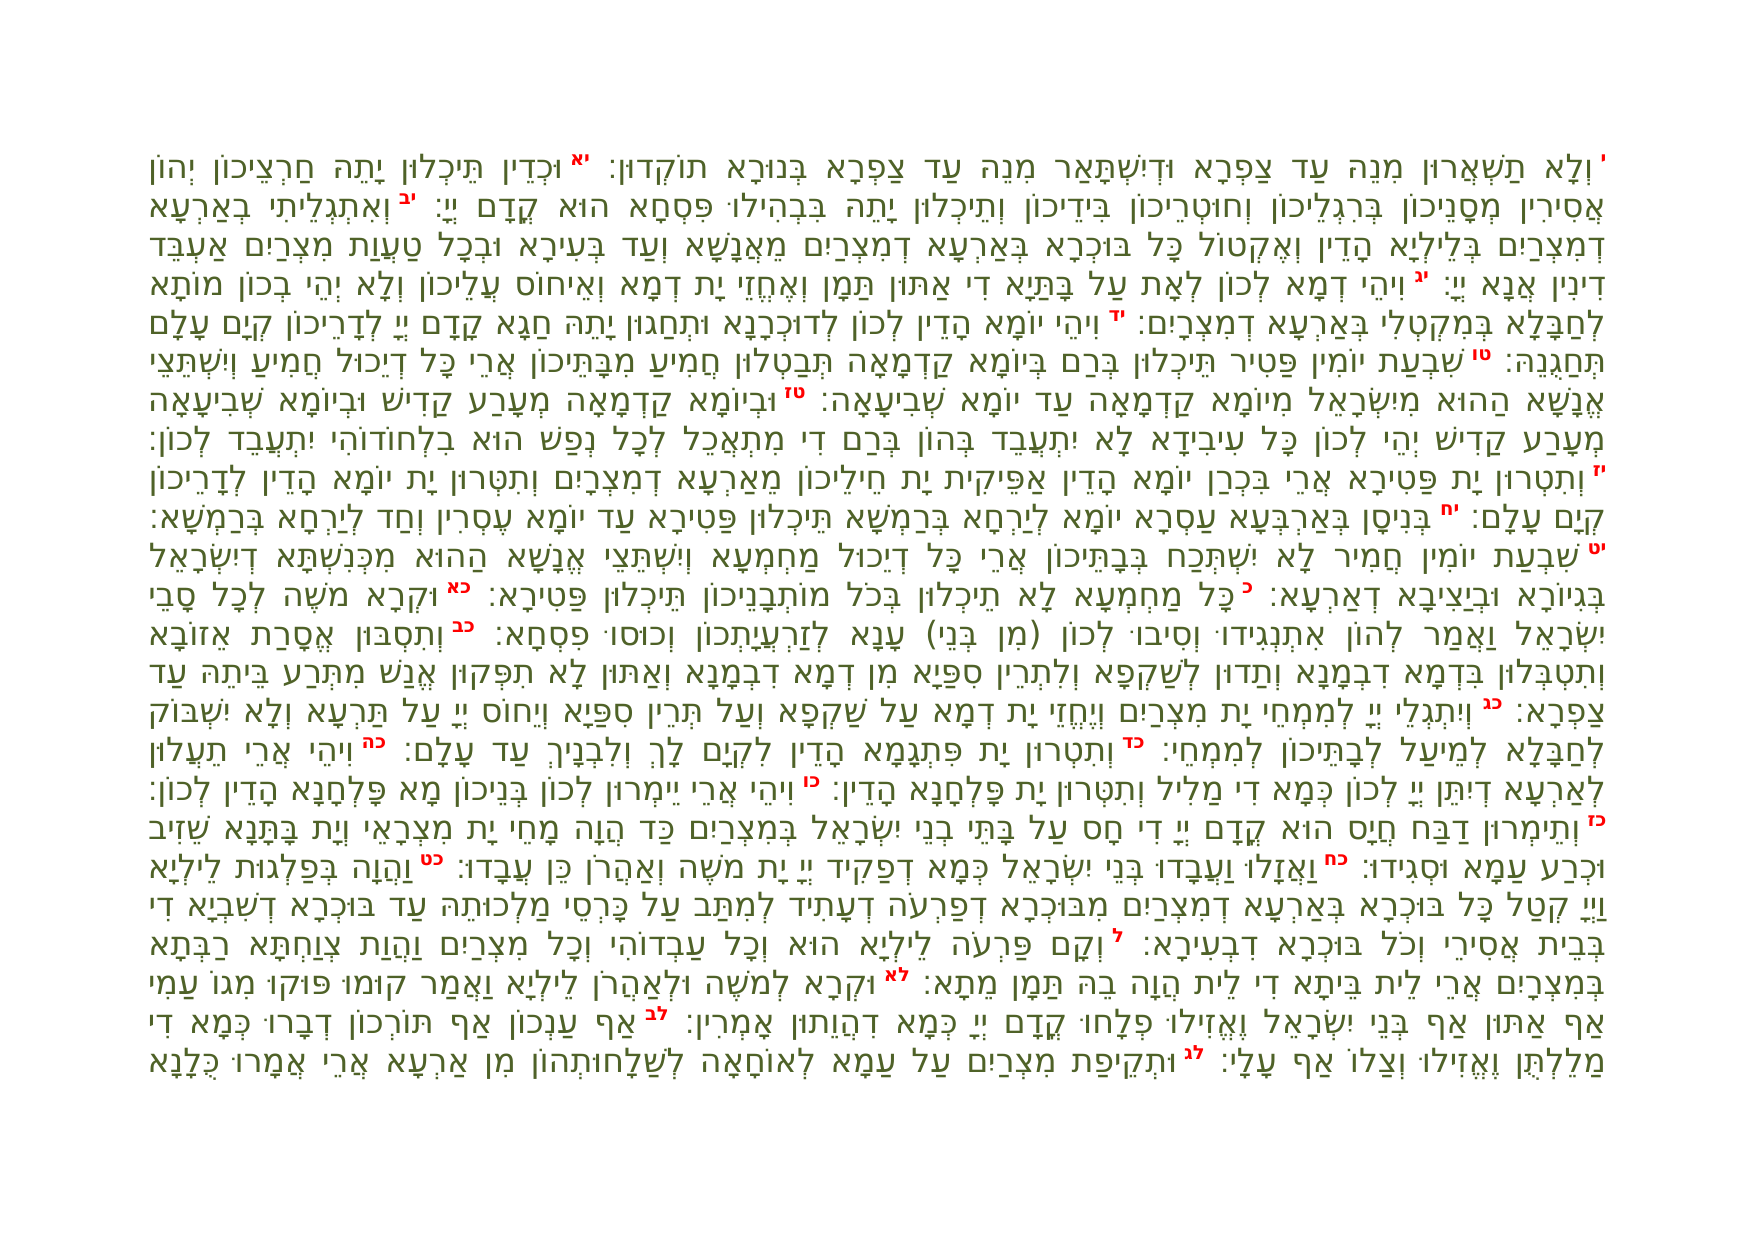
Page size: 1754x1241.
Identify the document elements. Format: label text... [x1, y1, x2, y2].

text י וְלָא תַשְׁאֲרוּן מִנֵהּ עַד צַפְרָא וּדְיִשְׁתָּאַר מִנֵהּ עַד צַפְרָא בְּנוּרָא תוֹקְדוּן׃ יא וּכְדֵין תֵּיכְלוּן יָתֵהּ חַרְצֵיכוֹן יְהוֹן אֲסִירִין מְסָנֵיכוֹן בְּרִגְלֵיכוֹן וְחוּטְרֵיכוֹן בִּידֵיכוֹן וְתֵיכְלוּן יָתֵהּ בִּבְהִילוּ פִּסְחָא הוּא קֳדָם יְיָ׃ יב וְאִתְגְלֵיתִי בְאַרְעָא דְמִצְרַיִם בְּלֵילְיָא הָדֵין וְאֶקְטוֹל כָּל בּוּכְרָא בְּאַרְעָא דְמִצְרַיִם מֵאֲנָשָׁא וְעַד בְּעִירָא וּבְכָל טַעֲוַת מִצְרַיִם אַעְבֵּד דִינִין אֲנָא יְיָ׃ יג וִיהֵי דְמָא לְכוֹן לְאָת עַל בָּתַּיָא דִי אַתּוּן תַּמָן וְאֶחֱזֵי יָת דְמָא וְאֵיחוֹס עֲלֵיכוֹן וְלָא יְהֵי בְכוֹן מוֹתָא לְחַבָּלָא בְּמִקְטְלִי בְּאַרְעָא דְמִצְרָיִם׃ יד וִיהֵי יוֹמָא הָדֵין לְכוֹן לְדוּכְרָנָא וּתְחַגוּן יָתֵהּ חַגָא קָדָם יְיָ לְדָרֵיכוֹן קְיָם עָלָם תְּחַגֻנֵהּ׃ טו שִׁבְעַת יוֹמִין פַּטִיר תֵּיכְלוּן בְּרַם בְּיוֹמָא קַדְמָאָה תְּבַטְלוּן חֲמִיעַ מִבָּתֵּיכוֹן אֲרֵי כָּל דְיֵכוּל חֲמִיעַ וְיִשְׁתֵּצֵי אֱנָשָׁא הַהוּא מִיִשְׂרָאֵל מִיוֹמָא קַדְמָאָה עַד יוֹמָא שְׁבִיעָאָה׃ טז וּבְיוֹמָא קַדְמָאָה מְעָרַע קַדִישׁ וּבְיוֹמָא שְׁבִיעָאָה מְעָרַע קַדִישׁ יְהֵי לְכוֹן כָּל עִיבִידָא לָא יִתְעֲבֵד בְּהוֹן בְּרַם דִי מִתְאֲכֵל לְכָל נְפַשׁ הוּא בִלְחוֹדוֹהִי יִתְעֲבֵד לְכוֹן׃ יז וְתִטְרוּן יָת פַּטִירָא אֲרֵי בִּכְרַן יוֹמָא הָדֵין אַפֵּיקִית יָת חֵילֵיכוֹן מֵאַרְעָא דְמִצְרָיִם וְתִטְּרוּן יָת יוֹמָא הָדֵין לְדָרֵיכוֹן קְיָם עָלָם׃ יח בְּנִיסָן בְּאַרְבְּעָא עַסְרָא יוֹמָא לְיַרְחָא בְּרַמְשָׁא תֵּיכְלוּן פַּטִירָא עַד יוֹמָא עֶסְרִין וְחַד לְיַרְחָא בְּרַמְשָׁא׃ יט שִׁבְעַת יוֹמִין חֲמִיר לָא יִשְׁתְּכַח בְּבָתֵּיכוֹן אֲרֵי כָּל דְיֵכוּל מַחְמְעָא וְיִשְׁתֵּצֵי אֱנָשָׁא הַהוּא מִכְּנִשְׁתָּא דְיִשְׂרָאֵל בְּגִיוֹרָא וּבְיַצִיבָא דְאַרְעָא׃ כ כָּל מַחְמְעָא לָא תֵיכְלוּן בְּכֹל מוֹתְבָנֵיכוֹן תֵּיכְלוּן פַּטִירָא׃ כא וּקְרָא משֶׁה לְכָל סָבֵי יִשְׂרָאֵל וַאֲמַר לְהוֹן אִתְנְגִידוּ וְסִיבוּ לְכוֹן (מִן בְּנֵי) עָנָא לְזַרְעֲיָתְכוֹן וְכוּסוּ פִסְחָא׃ כב וְתִסְבּוּן אֱסָרַת אֵזוֹבָא וְתִטְבְּלוּן בִּדְמָא דִבְמָנָא וְתַדוּן לְשַׁקְפָא וְלִתְרֵין סִפַּיָא מִן דְמָא דִבְמָנָא וְאַתּוּן לָא תִפְּקוּן אֱנַשׁ מִתְּרַע בֵּיתֵהּ עַד צַפְרָא׃ כג וְיִתְגְלֵי יְיָ לְמִמְחֵי יָת מִצְרַיִם וְיֶחֱזֵי יָת דְמָא עַל שַׁקְפָא וְעַל תְּרֵין סִפַּיָא וְיֵחוֹס יְיָ עַל תַּרְעָא וְלָא יִשְׁבּוֹק לְחַבָּלָא לְמֵיעַל לְבָתֵּיכוֹן לְמִמְחֵי׃ כד וְתִטְרוּן יָת פִּתְגָמָא הָדֵין לִקְיָם לָךְ וְלִבְנָיךְ עַד עָלָם׃ כה וִיהֵי אֲרֵי תֵעֲלוּן לְאַרְעָא דְיִתֵּן יְיָ לְכוֹן כְּמָא דִי מַלִיל וְתִטְּרוּן יָת פָּלְחָנָא הָדֵין׃ כו וִיהֵי אֲרֵי יֵימְרוּן לְכוֹן בְּנֵיכוֹן מָא פָּלְחָנָא הָדֵין לְכוֹן׃ כז וְתֵימְרוּן דַבַּח חֲיָס הוּא קֳדָם יְיָ דִי חָס עַל בָּתֵּי בְנֵי יִשְׂרָאֵל בְּמִצְרַיִם כַּד הֲוָה מָחֵי יָת מִצְרָאֵי וְיָת בָּתָּנָא שֵׁזִיב וּכְרַע עַמָא וּסְגִידוּ׃ כח וַאֲזָלוּ וַעֲבָדוּ בְּנֵי יִשְׂרָאֵל כְּמָא דְפַקִיד יְיָ יָת משֶׁה וְאַהֲרֹן כֵּן עֲבָדוּ׃ כט וַהֲוָה בְּפַלְגוּת לֵילְיָא וַיְיָ קְטַל כָּל בּוּכְרָא בְּאַרְעָא דְמִצְרַיִם מִבּוּכְרָא דְפַרְעֹה דְעָתִיד לְמִתַּב עַל כָּרְסֵי מַלְכוּתֵהּ עַד בּוּכְרָא דְשִׁבְיָא דִי בְּבֵית אֲסִירֵי וְכֹל בּוּכְרָא דִבְעִירָא׃ ל וְקָם פַּרְעֹה לֵילְיָא הוּא וְכָל עַבְדוֹהִי וְכָל מִצְרַיִם וַהֲוַת צְוַחְתָּא רַבְּתָא בְּמִצְרָיִם אֲרֵי לֵית בֵּיתָא דִי לֵית הֲוָה בֵהּ תַּמָן מֵתָא׃ לא וּקְרָא לְמשֶׁה וּלְאַהֲרֹן לֵילְיָא וַאֲמַר קוּמוּ פּוּקוּ מִגוֹ עַמִי אַף אַתּוּן אַף בְּנֵי יִשְׂרָאֵל וֶאֱזִילוּ פְלָחוּ קֳדָם יְיָ כְּמָא דִהֲוֵתוּן אָמְרִין׃ לב אַף עַנְכוֹן אַף תּוֹרְכוֹן דְבָרוּ כְּמָא דִי מַלֵלְתֻּן וֶאֱזִילוּ וְצַלוֹ אַף עָלָי׃ לג וּתְקֵיפַת מִצְרַיִם עַל עַמָא לְאוֹחָאָה לְשַׁלָחוּתְהוֹן מִן אַרְעָא אֲרֵי אֲמָרוּ כֻּלָנָא [148, 148, 1606, 1080]
